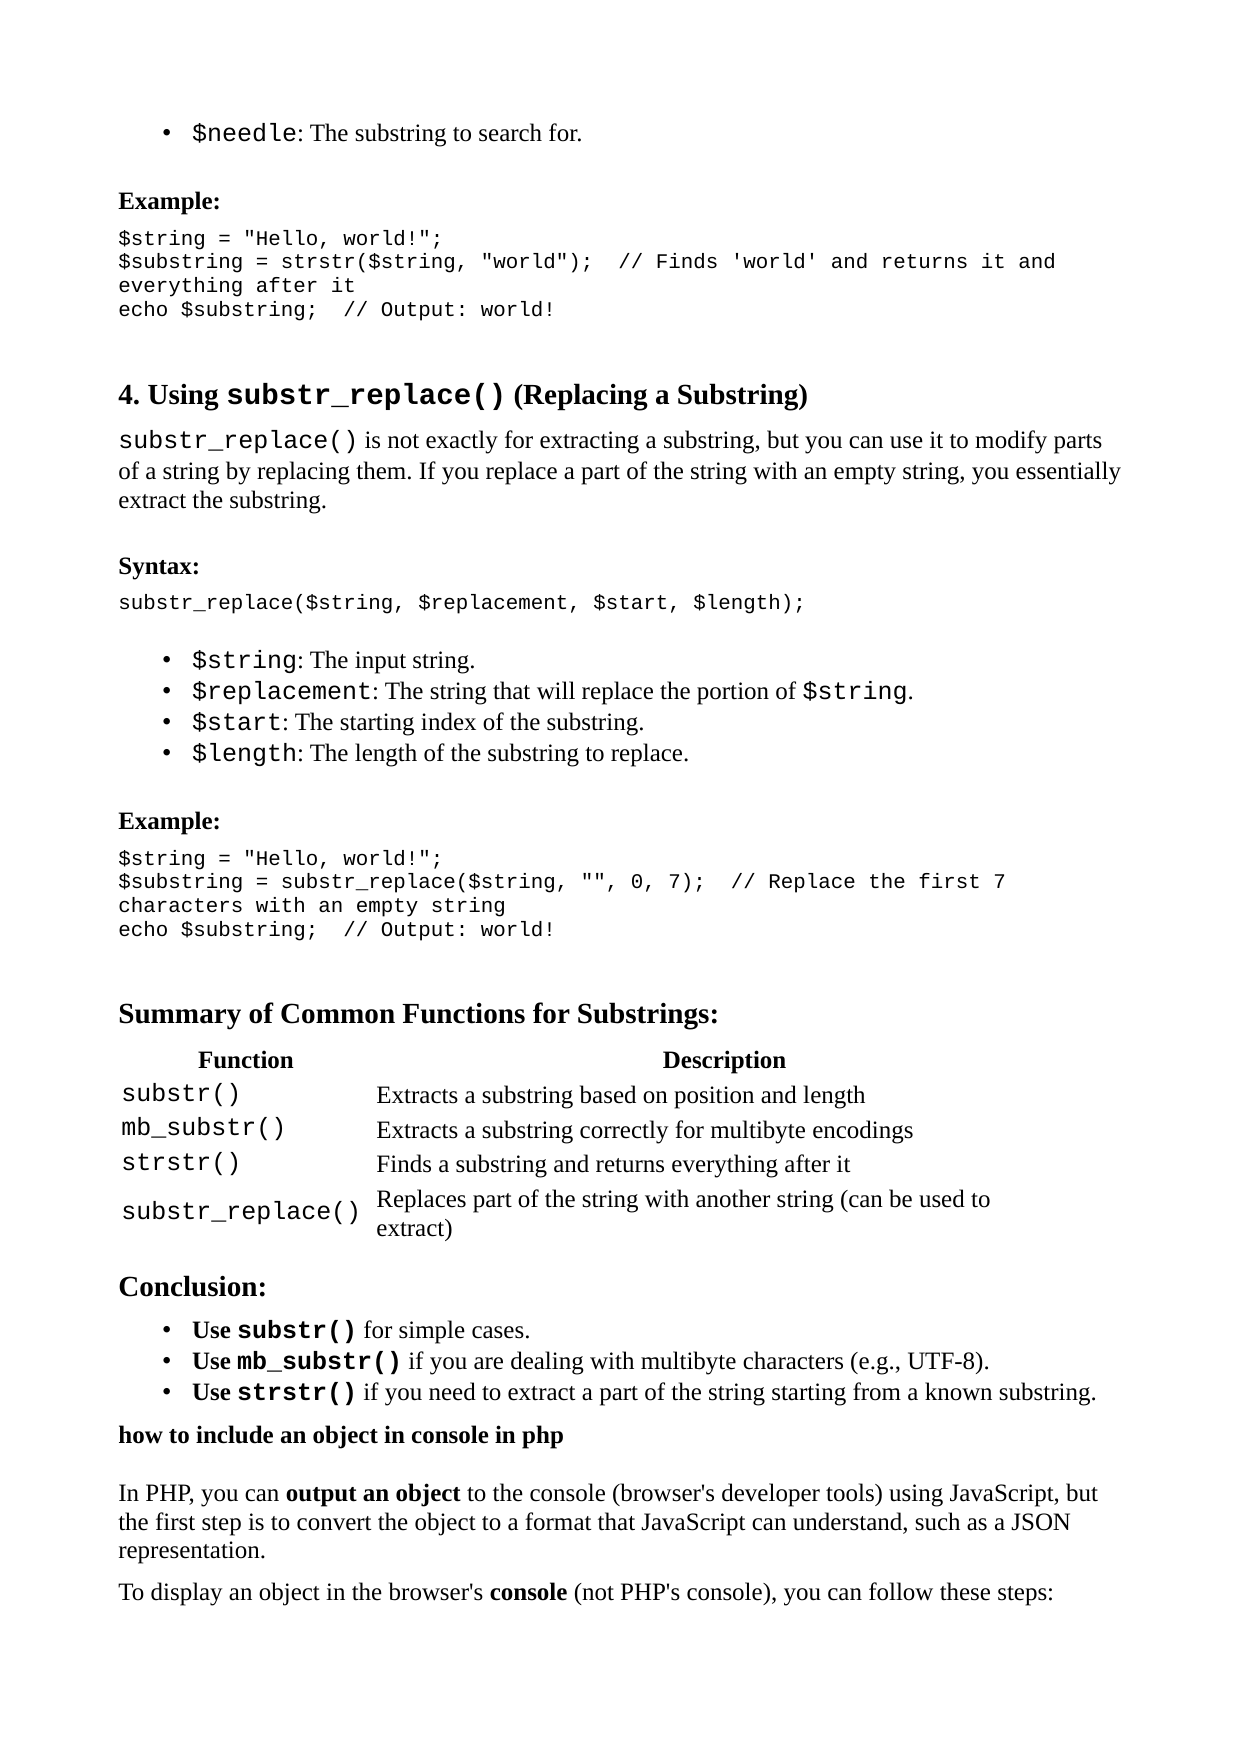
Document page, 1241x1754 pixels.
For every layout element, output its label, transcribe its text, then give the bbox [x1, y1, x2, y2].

list $replacement: The string that will replace the portion of $string. [162, 676, 1122, 707]
table_header Description [373, 1043, 1076, 1077]
subtitle Example: [118, 186, 1122, 215]
text $substring = substr_replace($string, "", 0, 7); // Replace the first 7 characters with an empty string [118, 871, 1122, 918]
list $needle: The substring to search for. [162, 118, 1122, 149]
text substr_replace($string, $replacement, $start, $length); [118, 592, 1122, 616]
table_cell Finds a substring and returns everything after it [373, 1146, 1076, 1181]
text substr_replace() is not exactly for extracting a substring, but you can use it to modify parts of a string by replacing them. If you replace a part of the string with an empty string, you essentially extract the substring. [118, 425, 1122, 514]
text In PHP, you can output an object to the console (browser's developer tools) using JavaScript, but the first step is to convert the object to a format that JavaScript can understand, such as a JSON representation. [118, 1478, 1122, 1564]
text $substring = strstr($string, "world"); // Finds 'world' and returns it and everything after it [118, 251, 1122, 299]
list Use mb_substr() if you are dealing with multibyte characters (e.g., UTF-8). [162, 1346, 1122, 1377]
table_cell Extracts a substring based on position and length [373, 1077, 1076, 1112]
list Use strstr() if you need to extract a part of the string starting from a known substring. [162, 1377, 1122, 1408]
list Use substr() for simple cases. [162, 1315, 1122, 1346]
subtitle Example: [118, 806, 1122, 835]
table_header Function [118, 1043, 373, 1077]
table_cell substr() [118, 1077, 373, 1112]
text echo $substring; // Output: world! [118, 918, 1122, 942]
subtitle Syntax: [118, 551, 1122, 580]
subtitle Summary of Common Functions for Substrings: [118, 997, 1122, 1030]
table_cell mb_substr() [118, 1112, 373, 1146]
table_cell Extracts a substring correctly for multibyte encodings [373, 1112, 1076, 1146]
list $length: The length of the substring to replace. [162, 738, 1122, 769]
subtitle Conclusion: [118, 1269, 1122, 1303]
text $string = "Hello, world!"; [118, 228, 1122, 251]
table_cell strstr() [118, 1146, 373, 1181]
list $string: The input string. [162, 646, 1122, 676]
subtitle 4. Using substr_replace() (Replacing a Substring) [118, 377, 1122, 413]
table_cell substr_replace() [118, 1181, 373, 1244]
text To display an object in the browser's console (not PHP's console), you can follow these steps: [118, 1577, 1122, 1605]
text echo $substring; // Output: world! [118, 299, 1122, 322]
list $start: The starting index of the substring. [162, 707, 1122, 738]
table_cell Replaces part of the string with another string (can be used to extract) [373, 1181, 1076, 1244]
text $string = "Hello, world!"; [118, 848, 1122, 871]
text how to include an object in console in php [118, 1420, 1122, 1449]
